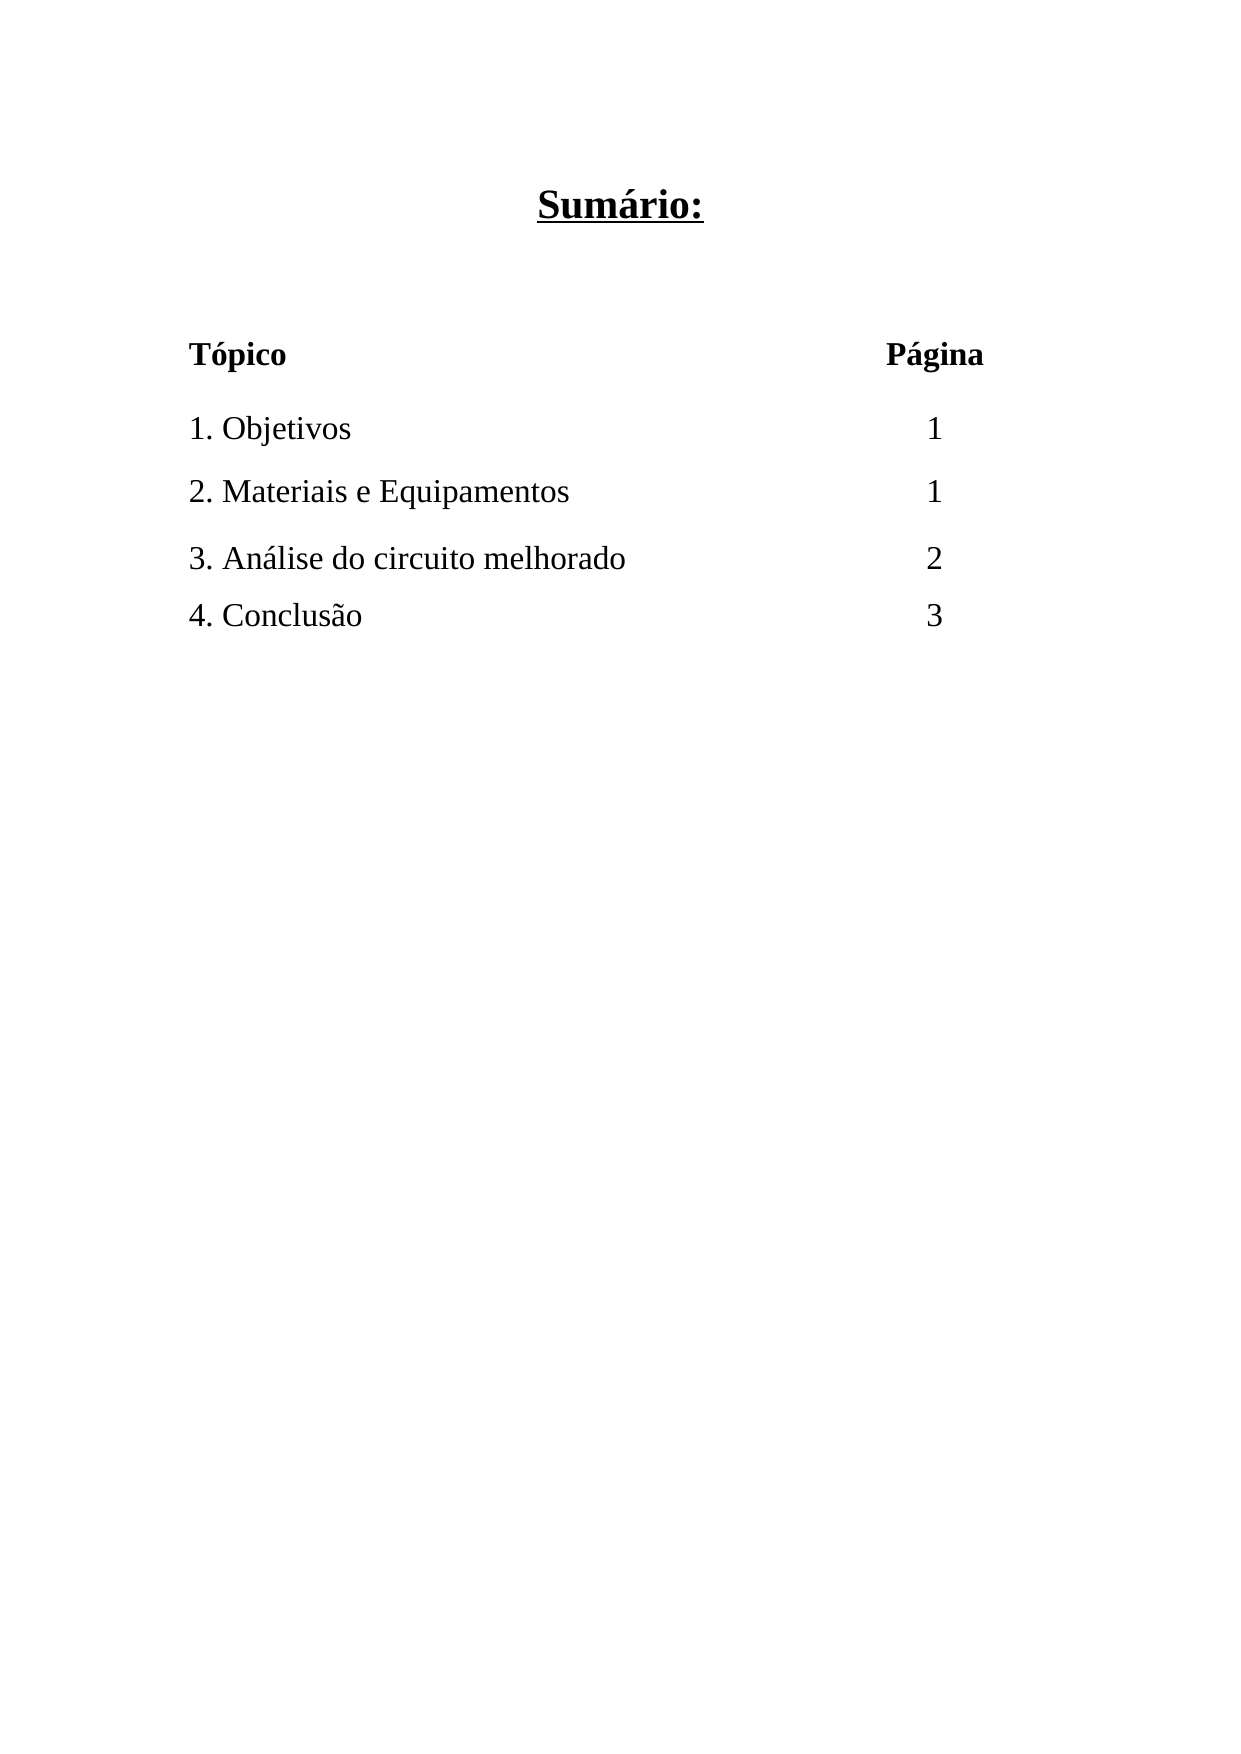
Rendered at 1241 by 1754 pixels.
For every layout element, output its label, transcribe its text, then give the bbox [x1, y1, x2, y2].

table_cell [177, 749, 874, 806]
table_cell [875, 691, 1004, 749]
table_cell 1 [875, 394, 1004, 461]
table_cell 2 [875, 519, 1004, 576]
table_cell [875, 634, 1004, 691]
table_cell [177, 691, 874, 749]
table_header Página [875, 334, 1004, 394]
table_cell [875, 749, 1004, 806]
table_cell 1 [875, 461, 1004, 519]
table_cell [177, 634, 874, 691]
table_cell 4. Conclusão [177, 576, 874, 634]
table_cell 3 [875, 576, 1004, 634]
table_cell 3. Análise do circuito melhorado [177, 519, 874, 576]
text Sumário: [177, 179, 1063, 227]
table_cell 1. Objetivos [177, 394, 874, 461]
table_cell 2. Materiais e Equipamentos [177, 461, 874, 519]
table_header Tópico [177, 334, 874, 394]
